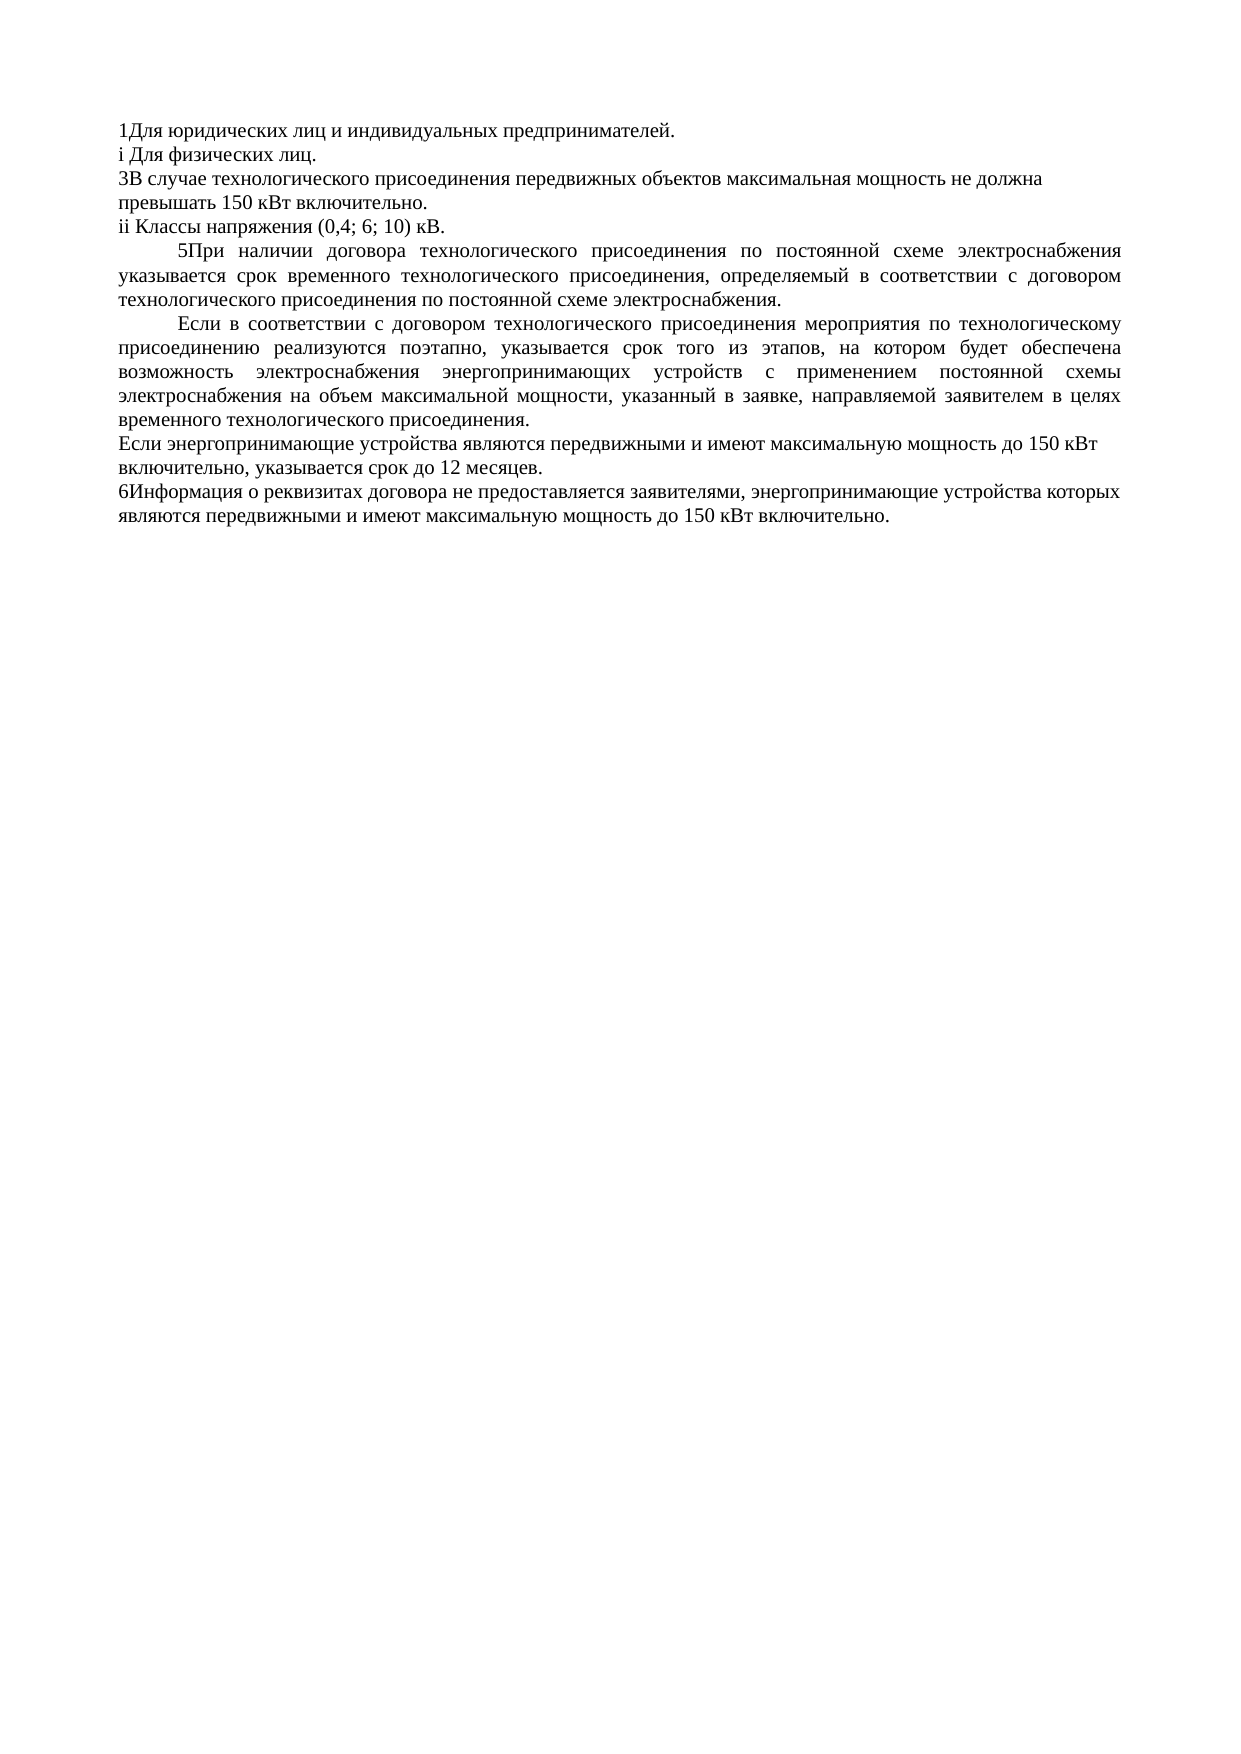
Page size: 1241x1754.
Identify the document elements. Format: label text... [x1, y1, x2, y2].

text В случае технологического присоединения передвижных объектов максимальная мощность не должна превышать 150 кВт включительно. [118, 166, 1122, 214]
text При наличии договора технологического присоединения по постоянной схеме электроснабжения указывается срок временного технологического присоединения, определяемый в соответствии с договором технологического присоединения по постоянной схеме электроснабжения. [118, 238, 1122, 311]
text Если энергопринимающие устройства являются передвижными и имеют максимальную мощность до 150 кВт включительно, указывается срок до 12 месяцев. [118, 431, 1122, 479]
text Для юридических лиц и индивидуальных предпринимателей. [118, 118, 1122, 142]
text Если в соответствии с договором технологического присоединения мероприятия по технологическому присоединению реализуются поэтапно, указывается срок того из этапов, на котором будет обеспечена возможность электроснабжения энергопринимающих устройств с применением постоянной схемы электроснабжения на объем максимальной мощности, указанный в заявке, направляемой заявителем в целях временного технологического присоединения. [118, 311, 1122, 431]
text Информация о реквизитах договора не предоставляется заявителями, энергопринимающие устройства которых являются передвижными и имеют максимальную мощность до 150 кВт включительно. [118, 479, 1122, 527]
